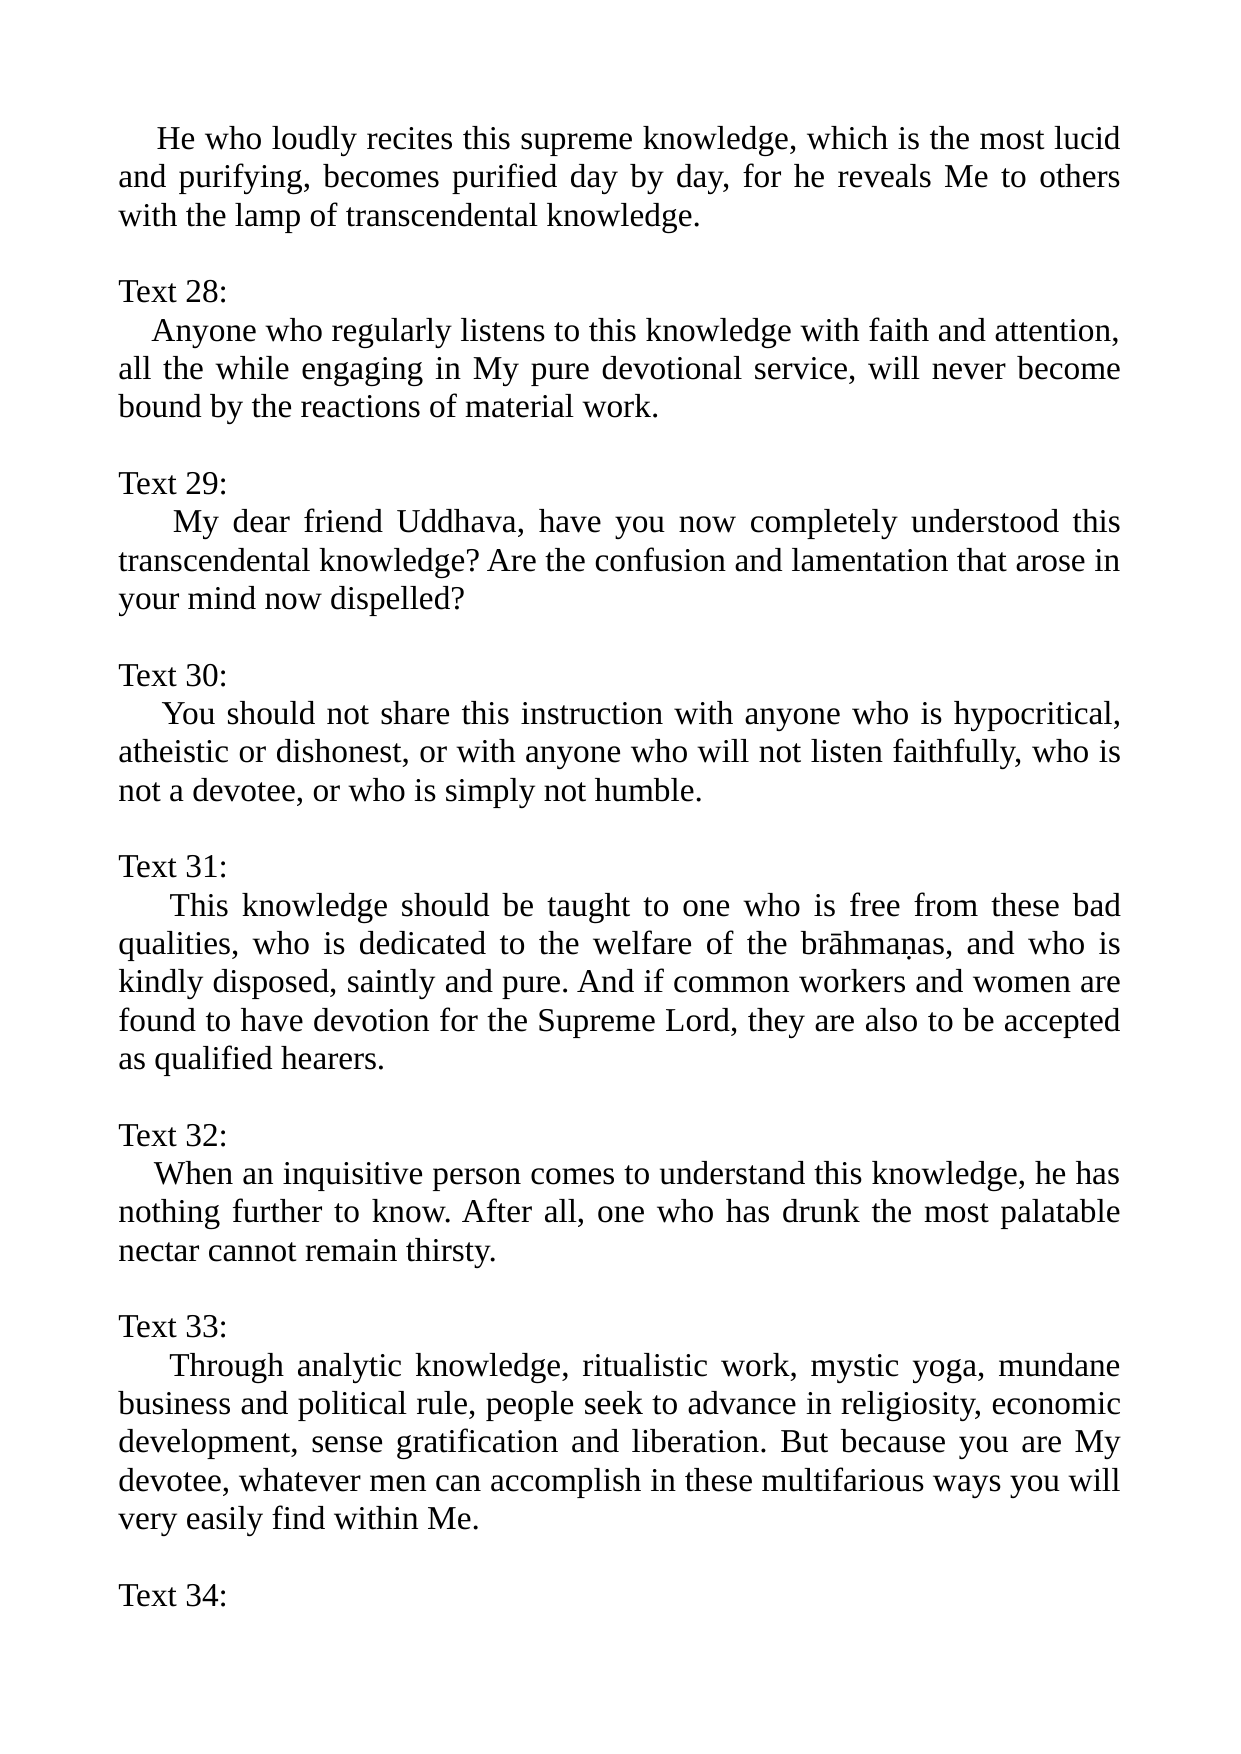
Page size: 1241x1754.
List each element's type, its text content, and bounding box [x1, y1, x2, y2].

text Text 33: [118, 1306, 1122, 1345]
text Text 32: [118, 1115, 1122, 1153]
text Text 34: [118, 1575, 1122, 1613]
text When an inquisitive person comes to understand this knowledge, he has nothing further to know. After all, one who has drunk the most palatable nectar cannot remain thirsty. [118, 1153, 1122, 1268]
text He who loudly recites this supreme knowledge, which is the most lucid and purifying, becomes purified day by day, for he reveals Me to others with the lamp of transcendental knowledge. [118, 118, 1122, 233]
text This knowledge should be taught to one who is free from these bad qualities, who is dedicated to the welfare of the brāhmaṇas, and who is kindly disposed, saintly and pure. And if common workers and women are found to have devotion for the Supreme Lord, they are also to be accepted as qualified hearers. [118, 885, 1122, 1076]
text Text 29: [118, 463, 1122, 501]
text You should not share this instruction with anyone who is hypocritical, atheistic or dishonest, or with anyone who will not listen faithfully, who is not a devotee, or who is simply not humble. [118, 693, 1122, 808]
text Text 28: [118, 271, 1122, 310]
text Text 30: [118, 655, 1122, 693]
text Through analytic knowledge, ritualistic work, mystic yoga, mundane business and political rule, people seek to advance in religiosity, economic development, sense gratification and liberation. But because you are My devotee, whatever men can accomplish in these multifarious ways you will very easily find within Me. [118, 1345, 1122, 1536]
text My dear friend Uddhava, have you now completely understood this transcendental knowledge? Are the confusion and lamentation that arose in your mind now dispelled? [118, 501, 1122, 616]
text Text 31: [118, 846, 1122, 885]
text Anyone who regularly listens to this knowledge with faith and attention, all the while engaging in My pure devotional service, will never become bound by the reactions of material work. [118, 310, 1122, 425]
